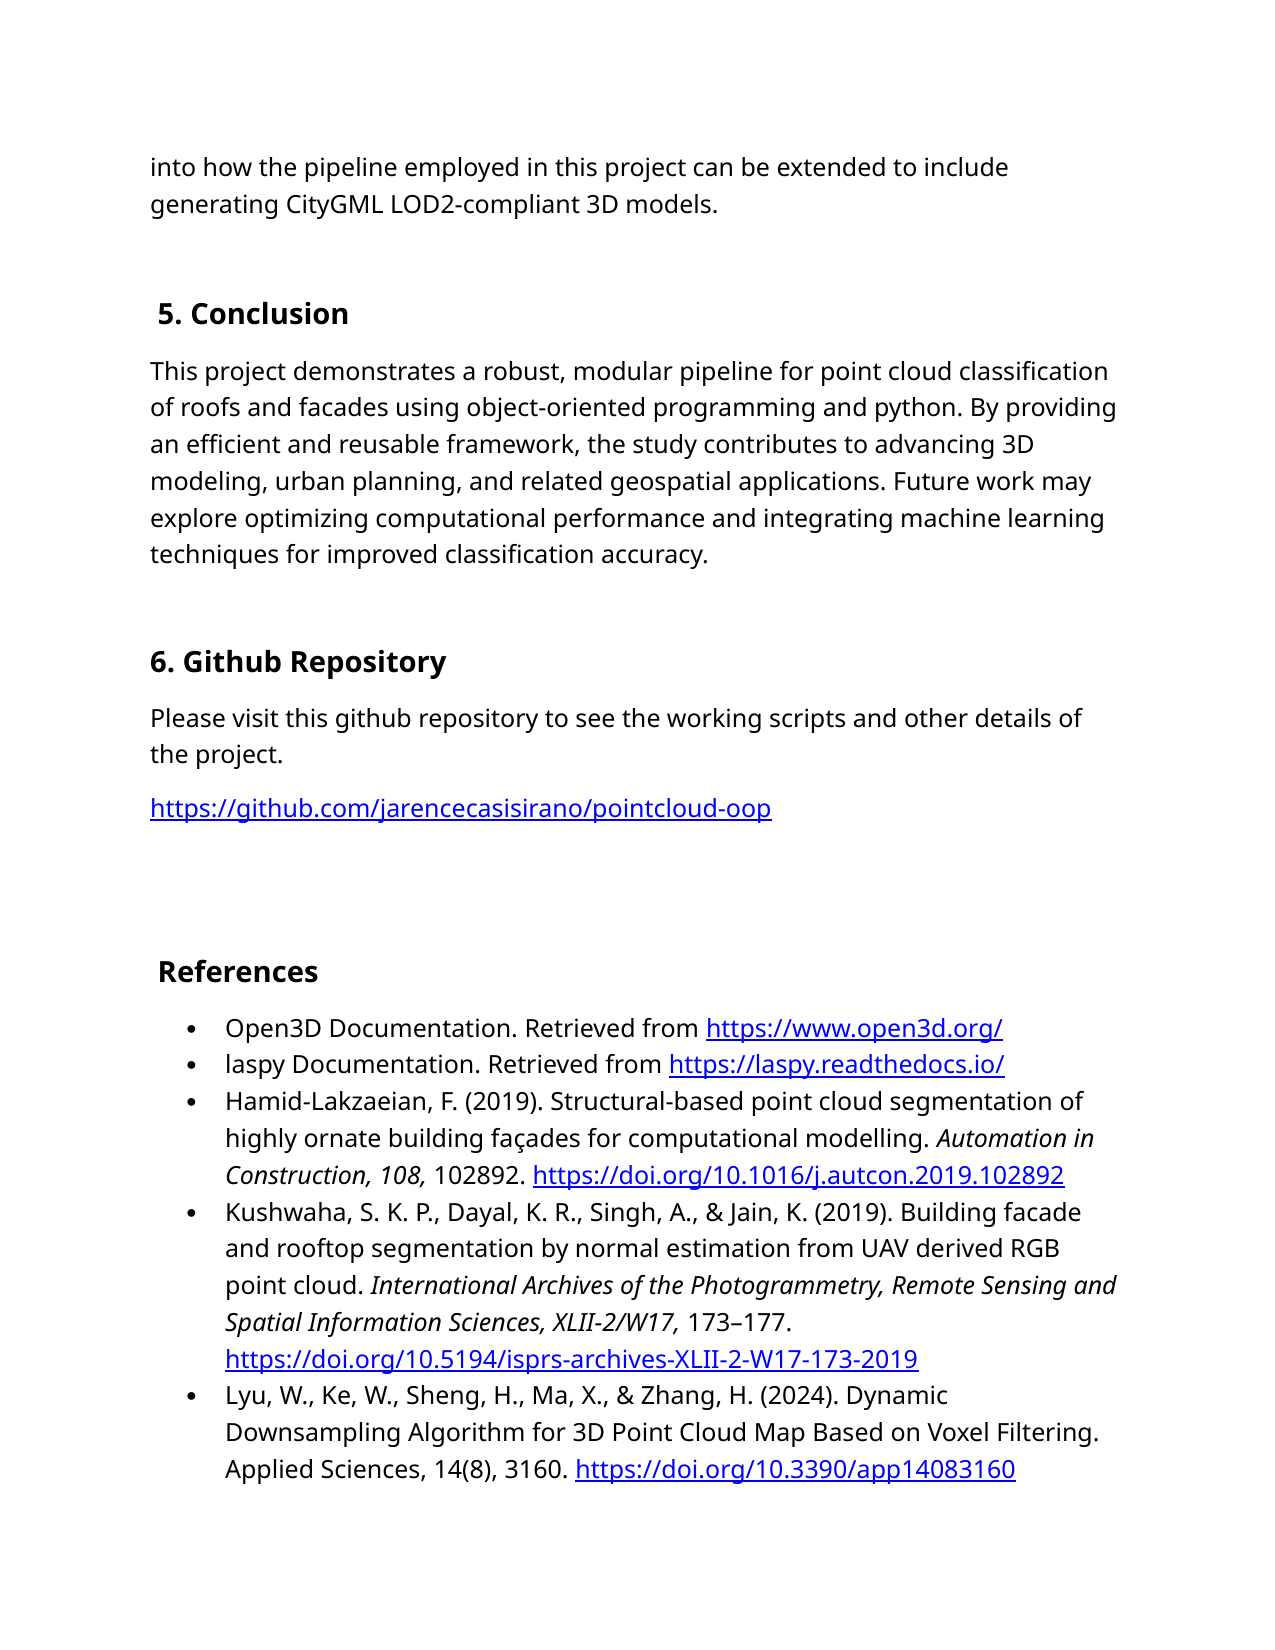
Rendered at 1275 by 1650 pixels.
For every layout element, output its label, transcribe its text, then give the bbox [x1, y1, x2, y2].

text 6. Github Repository [150, 641, 1125, 681]
text into how the pipeline employed in this project can be extended to include generating CityGML LOD2-compliant 3D models. [150, 150, 1125, 221]
list laspy Documentation. Retrieved from https://laspy.readthedocs.io/ [187, 1047, 1125, 1081]
text https://github.com/jarencecasisirano/pointcloud-oop [150, 791, 1125, 824]
list Kushwaha, S. K. P., Dayal, K. R., Singh, A., & Jain, K. (2019). Building facade and rooftop segmentation by normal estimation from UAV derived RGB point cloud. International Archives of the Photogrammetry, Remote Sensing and Spatial Information Sciences, XLII-2/W17, 173–177. https://doi.org/10.5194/isprs-archives-XLII-2-W17-173-2019 [187, 1194, 1125, 1375]
list Open3D Documentation. Retrieved from https://www.open3d.org/ [187, 1010, 1125, 1044]
text This project demonstrates a robust, modular pipeline for point cloud classification of roofs and facades using object-oriented programming and python. By providing an efficient and reusable framework, the study contributes to advancing 3D modeling, urban planning, and related geospatial applications. Future work may explore optimizing computational performance and integrating machine learning techniques for improved classification accuracy. [150, 353, 1125, 571]
text 5. Conclusion [150, 294, 1125, 333]
list Hamid-Lakzaeian, F. (2019). Structural-based point cloud segmentation of highly ornate building façades for computational modelling. Automation in Construction, 108, 102892. https://doi.org/10.1016/j.autcon.2019.102892 [187, 1084, 1125, 1191]
text Please visit this github repository to see the working scripts and other details of the project. [150, 700, 1125, 771]
text References [150, 951, 1125, 991]
list Lyu, W., Ke, W., Sheng, H., Ma, X., & Zhang, H. (2024). Dynamic Downsampling Algorithm for 3D Point Cloud Map Based on Voxel Filtering. Applied Sciences, 14(8), 3160. https://doi.org/10.3390/app14083160 [187, 1378, 1125, 1486]
